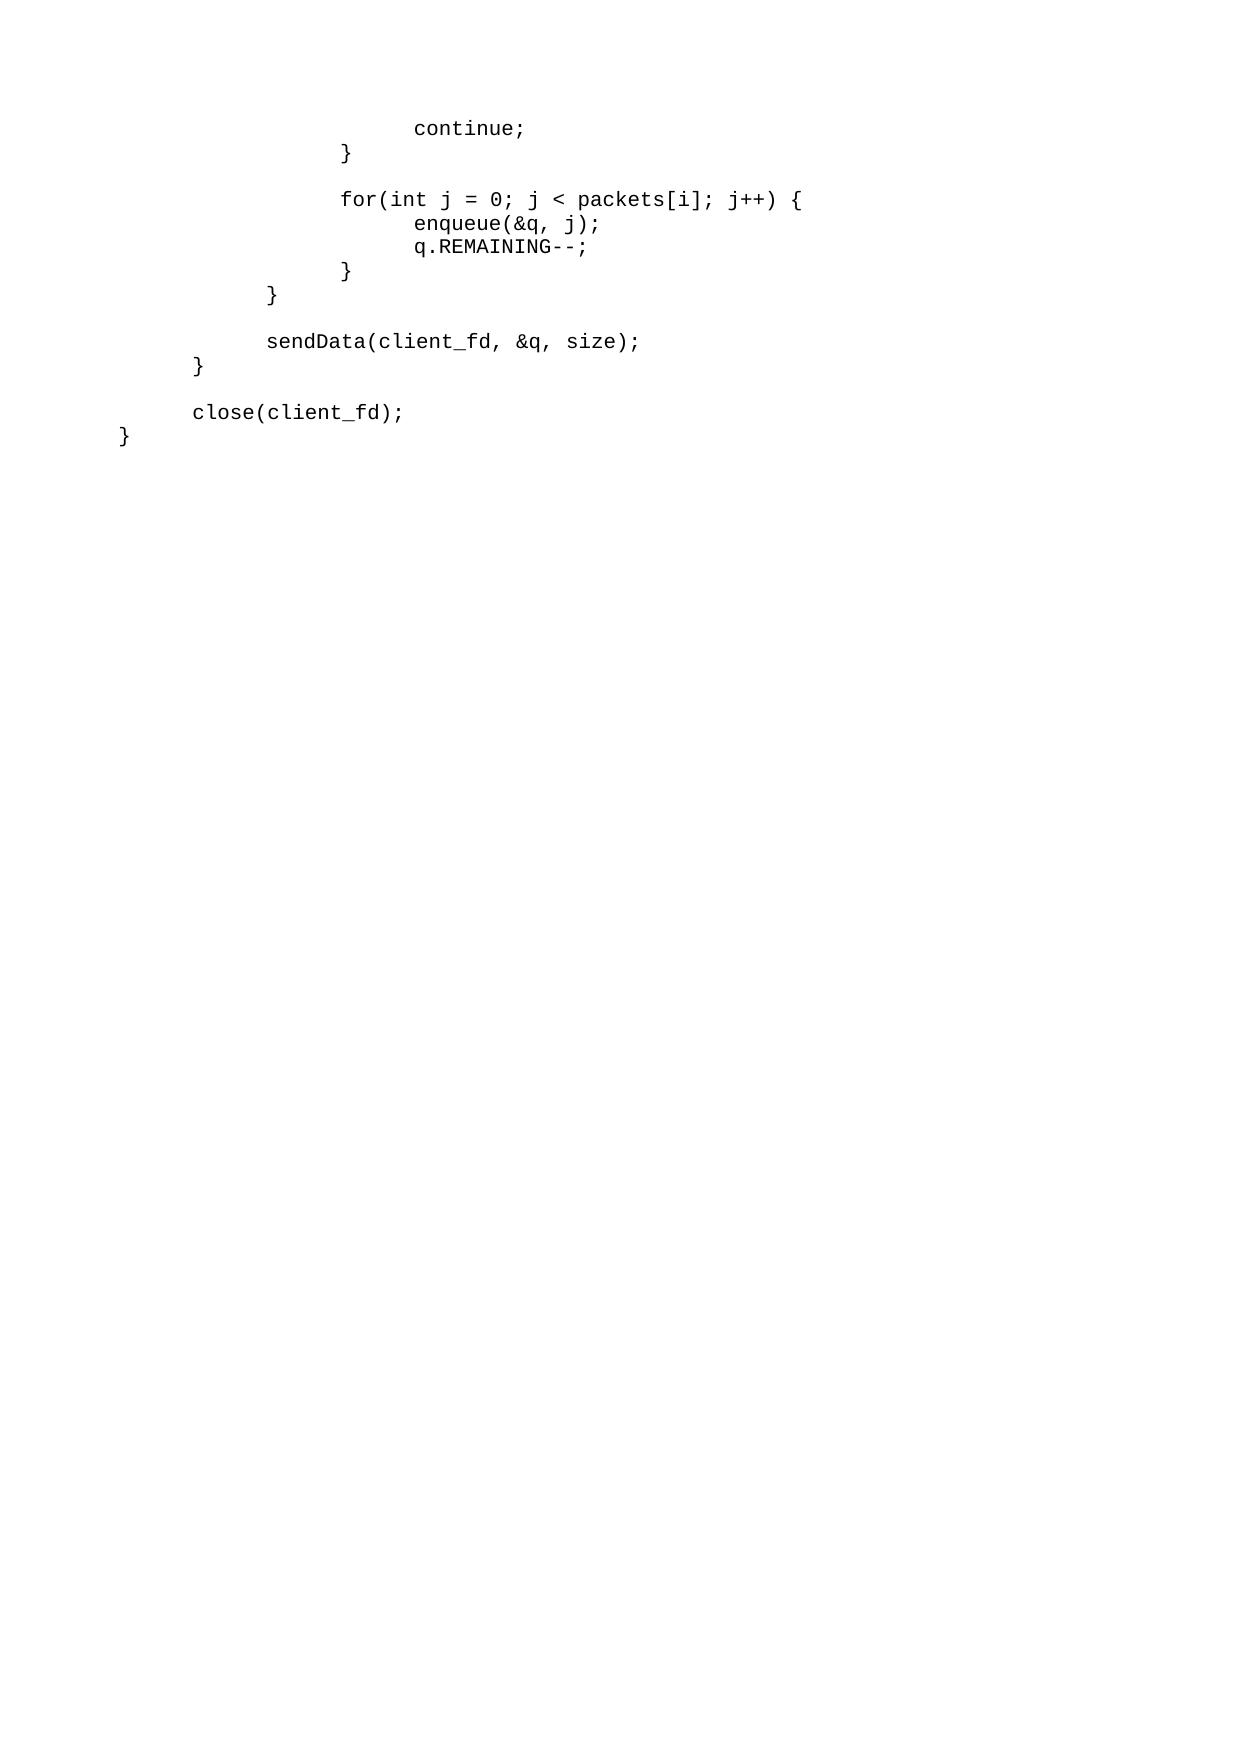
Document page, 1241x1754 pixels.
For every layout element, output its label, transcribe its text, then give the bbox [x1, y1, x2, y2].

text for(int j = 0; j < packets[i]; j++) { [118, 189, 1122, 213]
text sendData(client_fd, &q, size); [118, 331, 1122, 354]
text q.REMAINING--; [118, 236, 1122, 260]
text continue; [118, 118, 1122, 142]
text close(client_fd); [118, 402, 1122, 426]
text } [118, 142, 1122, 165]
text enqueue(&q, j); [118, 213, 1122, 236]
text } [118, 426, 1122, 449]
text } [118, 284, 1122, 307]
text } [118, 354, 1122, 378]
text } [118, 260, 1122, 284]
